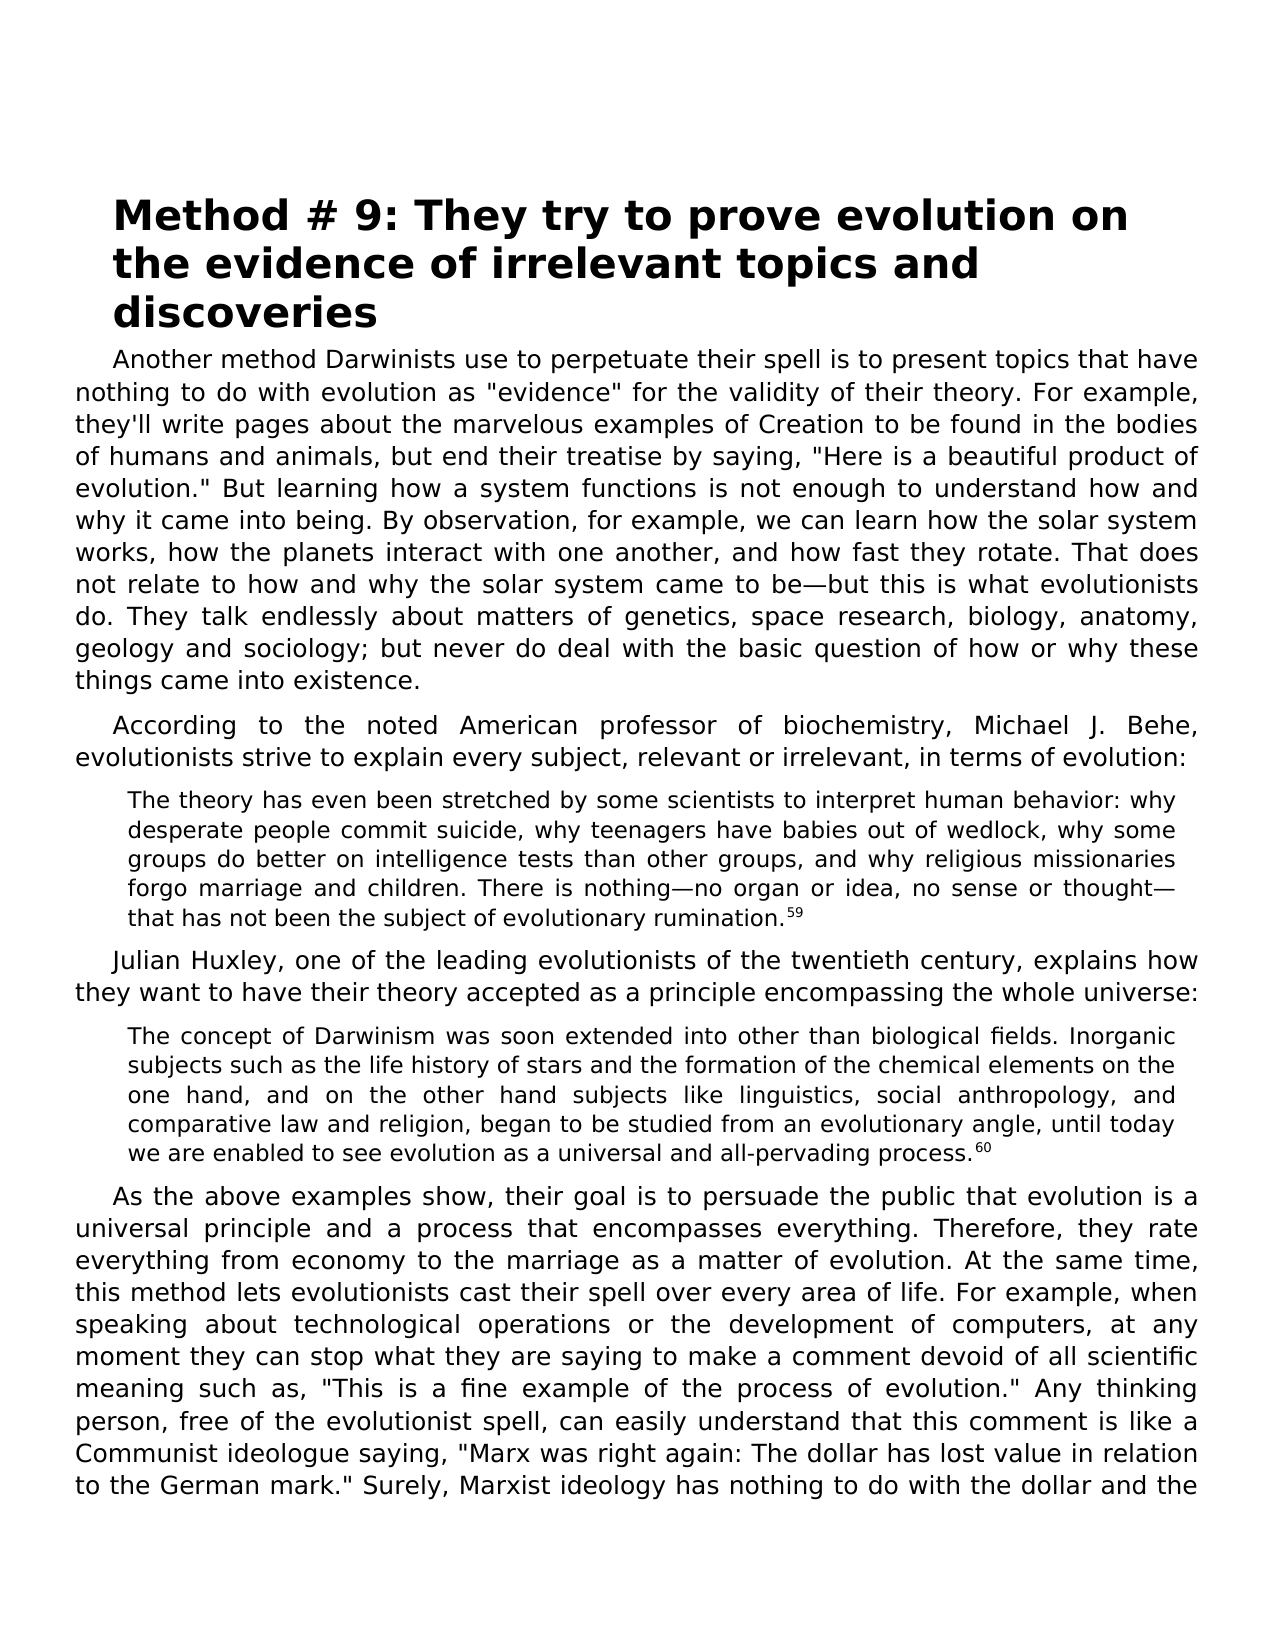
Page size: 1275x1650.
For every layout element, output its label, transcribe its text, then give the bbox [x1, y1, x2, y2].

text The concept of Darwinism was soon extended into other than biological fields. Inorganic subjects such as the life history of stars and the formation of the chemical elements on the one hand, and on the other hand subjects like linguistics, social anthropology, and comparative law and religion, began to be studied from an evolutionary angle, until today we are enabled to see evolution as a universal and all-pervading process.60 [127, 1023, 1177, 1167]
text The theory has even been stretched by some scientists to interpret human behavior: why desperate people commit suicide, why teenagers have babies out of wedlock, why some groups do better on intelligence tests than other groups, and why religious missionaries forgo marriage and children. There is nothing—no organ or idea, no sense or thought—that has not been the subject of evolutionary rumination.59 [127, 788, 1177, 931]
subtitle Method # 9: They try to prove evolution on the evidence of irrelevant topics and discoveries [112, 192, 1200, 337]
text As the above examples show, their goal is to persuade the public that evolution is a universal principle and a process that encompasses everything. Therefore, they rate everything from economy to the marriage as a matter of evolution. At the same time, this method lets evolutionists cast their spell over every area of life. For example, when speaking about technological operations or the development of computers, at any moment they can stop what they are saying to make a comment devoid of all scientific meaning such as, "This is a fine example of the process of evolution." Any thinking person, free of the evolutionist spell, can easily understand that this comment is like a Communist ideologue saying, "Marx was right again: The dollar has lost value in relation to the German mark." Surely, Marxist ideology has nothing to do with the dollar and the [75, 1182, 1200, 1500]
text Another method Darwinists use to perpetuate their spell is to present topics that have nothing to do with evolution as "evidence" for the validity of their theory. For example, they'll write pages about the marvelous examples of Creation to be found in the bodies of humans and animals, but end their treatise by saying, "Here is a beautiful product of evolution." But learning how a system functions is not enough to understand how and why it came into being. By observation, for example, we can learn how the solar system works, how the planets interact with one another, and how fast they rotate. That does not relate to how and why the solar system came to be—but this is what evolutionists do. They talk endlessly about matters of genetics, space research, biology, anatomy, geology and sociology; but never do deal with the basic question of how or why these things came into existence. [75, 346, 1200, 696]
text Julian Huxley, one of the leading evolutionists of the twentieth century, explains how they want to have their theory accepted as a principle encompassing the whole universe: [75, 947, 1200, 1008]
text According to the noted American professor of biochemistry, Michael J. Behe, evolutionists strive to explain every subject, relevant or irrelevant, in terms of evolution: [75, 711, 1200, 772]
